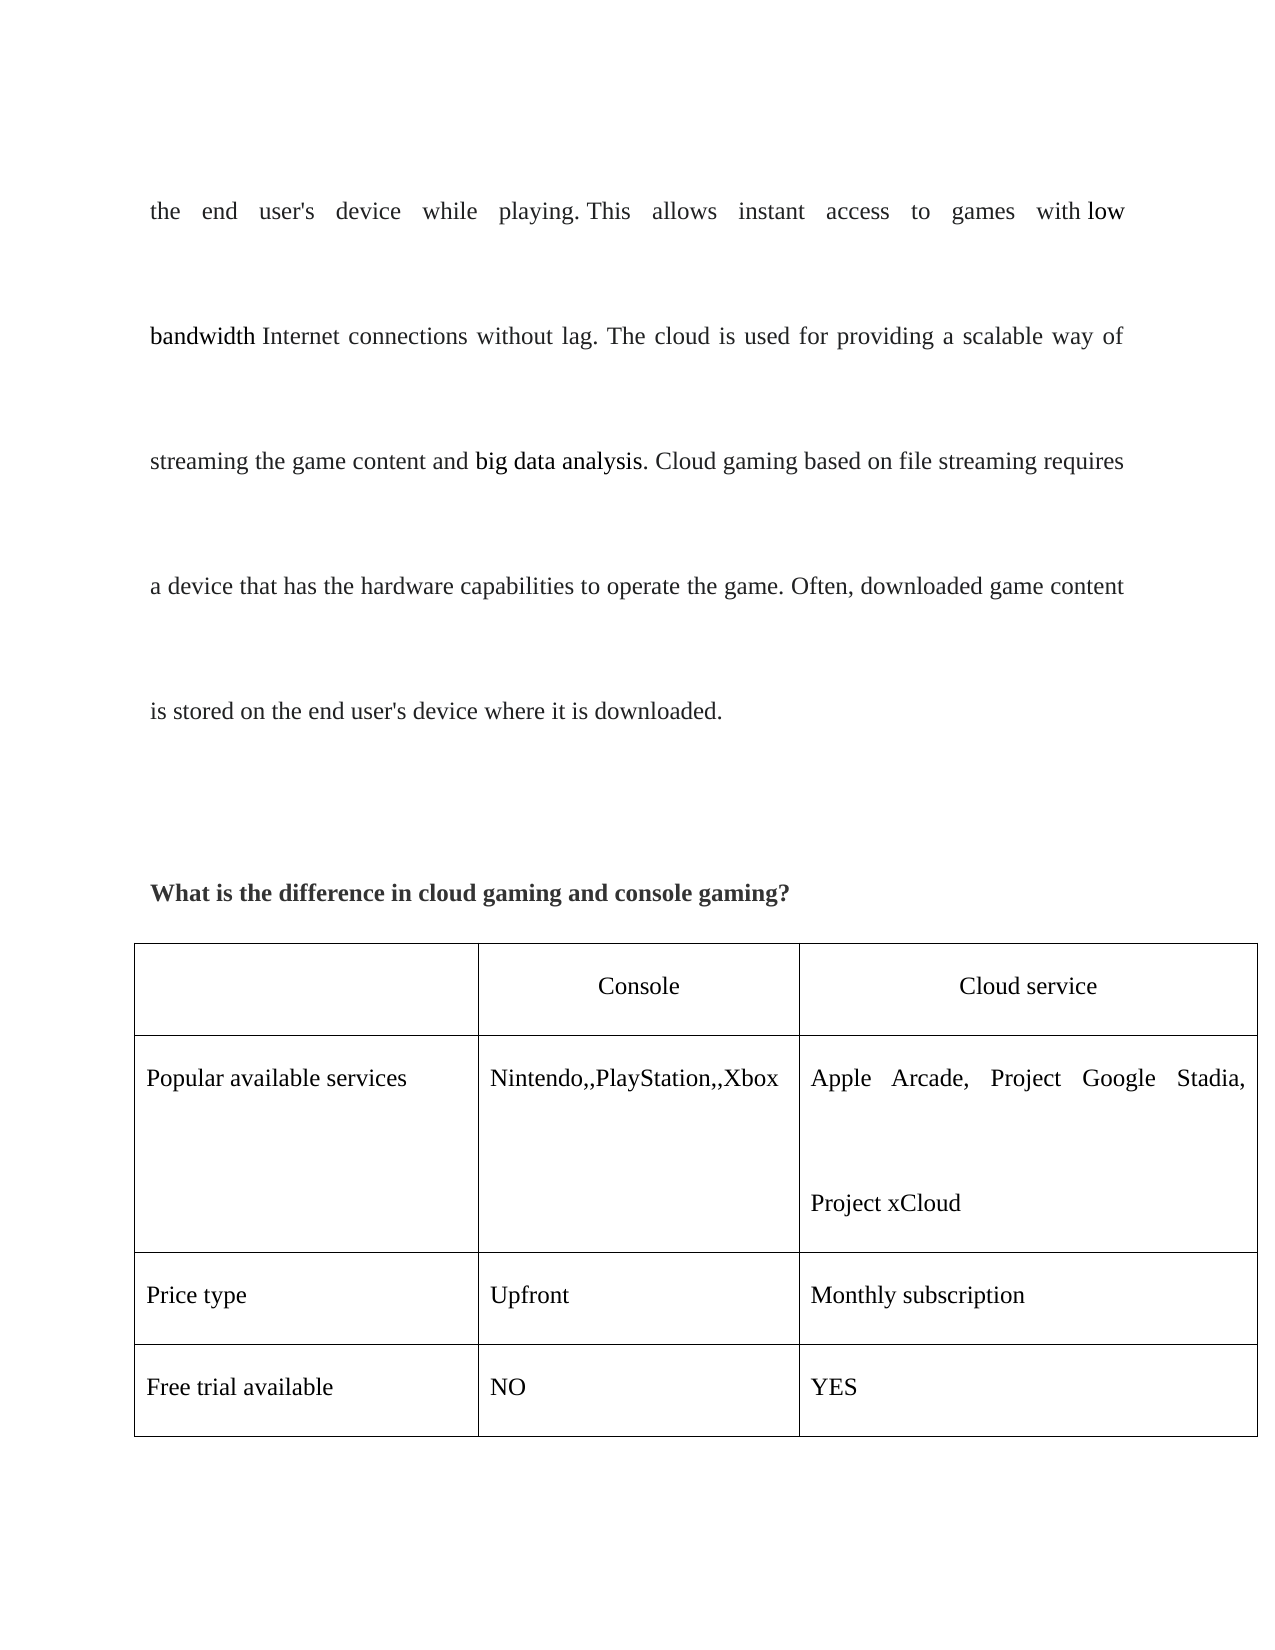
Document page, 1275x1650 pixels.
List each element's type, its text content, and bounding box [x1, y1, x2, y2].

table_cell Popular available services [135, 1036, 478, 1252]
table_header Cloud service [800, 944, 1257, 1035]
table_cell Free trial available [135, 1345, 478, 1436]
text What is the difference in cloud gaming and console gaming? [150, 851, 1125, 914]
table_cell Apple Arcade, Project Google Stadia, Project xCloud [800, 1036, 1257, 1252]
table_header Console [479, 944, 799, 1035]
table_cell Nintendo,,PlayStation,,Xbox [479, 1036, 799, 1252]
table_cell Monthly subscription [800, 1253, 1257, 1344]
table_header [135, 944, 478, 1035]
text the end user's device while playing. This allows instant access to games with low bandwidth Internet connections without lag. The cloud is used for providing a scalable way of streaming the game content and big data analysis. Cloud gaming based on file streaming requires a device that has the hardware capabilities to operate the game. Often, downloaded game content is stored on the end user's device where it is downloaded. [150, 169, 1125, 731]
table_cell YES [800, 1345, 1257, 1436]
table_cell Price type [135, 1253, 478, 1344]
table_cell NO [479, 1345, 799, 1436]
table_cell Upfront [479, 1253, 799, 1344]
